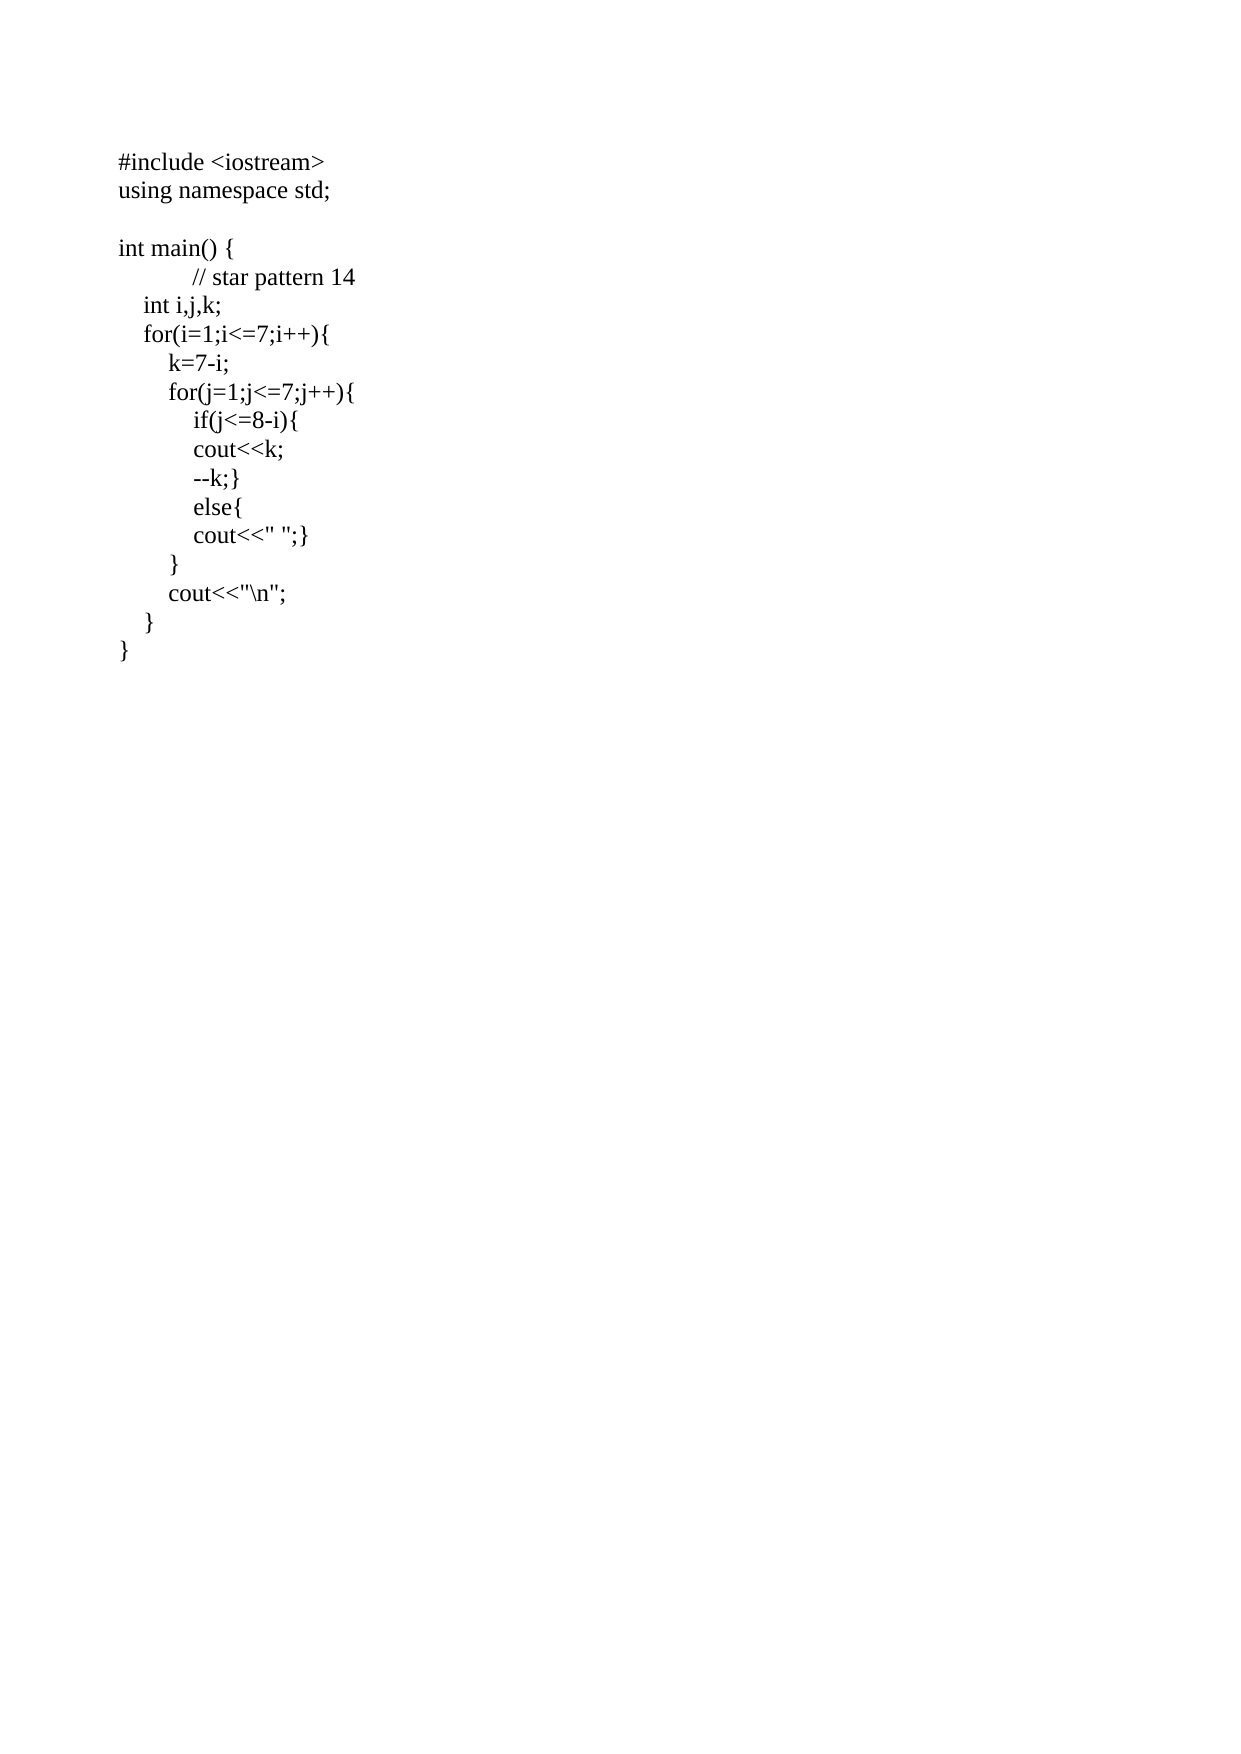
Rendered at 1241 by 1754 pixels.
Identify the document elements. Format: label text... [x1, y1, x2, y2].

text cout<<"\n"; [118, 578, 1122, 607]
text cout<<k; [118, 434, 1122, 463]
text else{ [118, 492, 1122, 521]
text int i,j,k; [118, 291, 1122, 319]
text int main() { [118, 233, 1122, 262]
text } [118, 636, 1122, 664]
text for(i=1;i<=7;i++){ [118, 319, 1122, 348]
text #include <iostream> [118, 147, 1122, 176]
text } [118, 607, 1122, 636]
text cout<<" ";} [118, 521, 1122, 549]
text if(j<=8-i){ [118, 406, 1122, 434]
text k=7-i; [118, 348, 1122, 377]
text for(j=1;j<=7;j++){ [118, 377, 1122, 406]
text --k;} [118, 463, 1122, 492]
text // star pattern 14 [118, 262, 1122, 291]
text using namespace std; [118, 176, 1122, 204]
text } [118, 549, 1122, 578]
